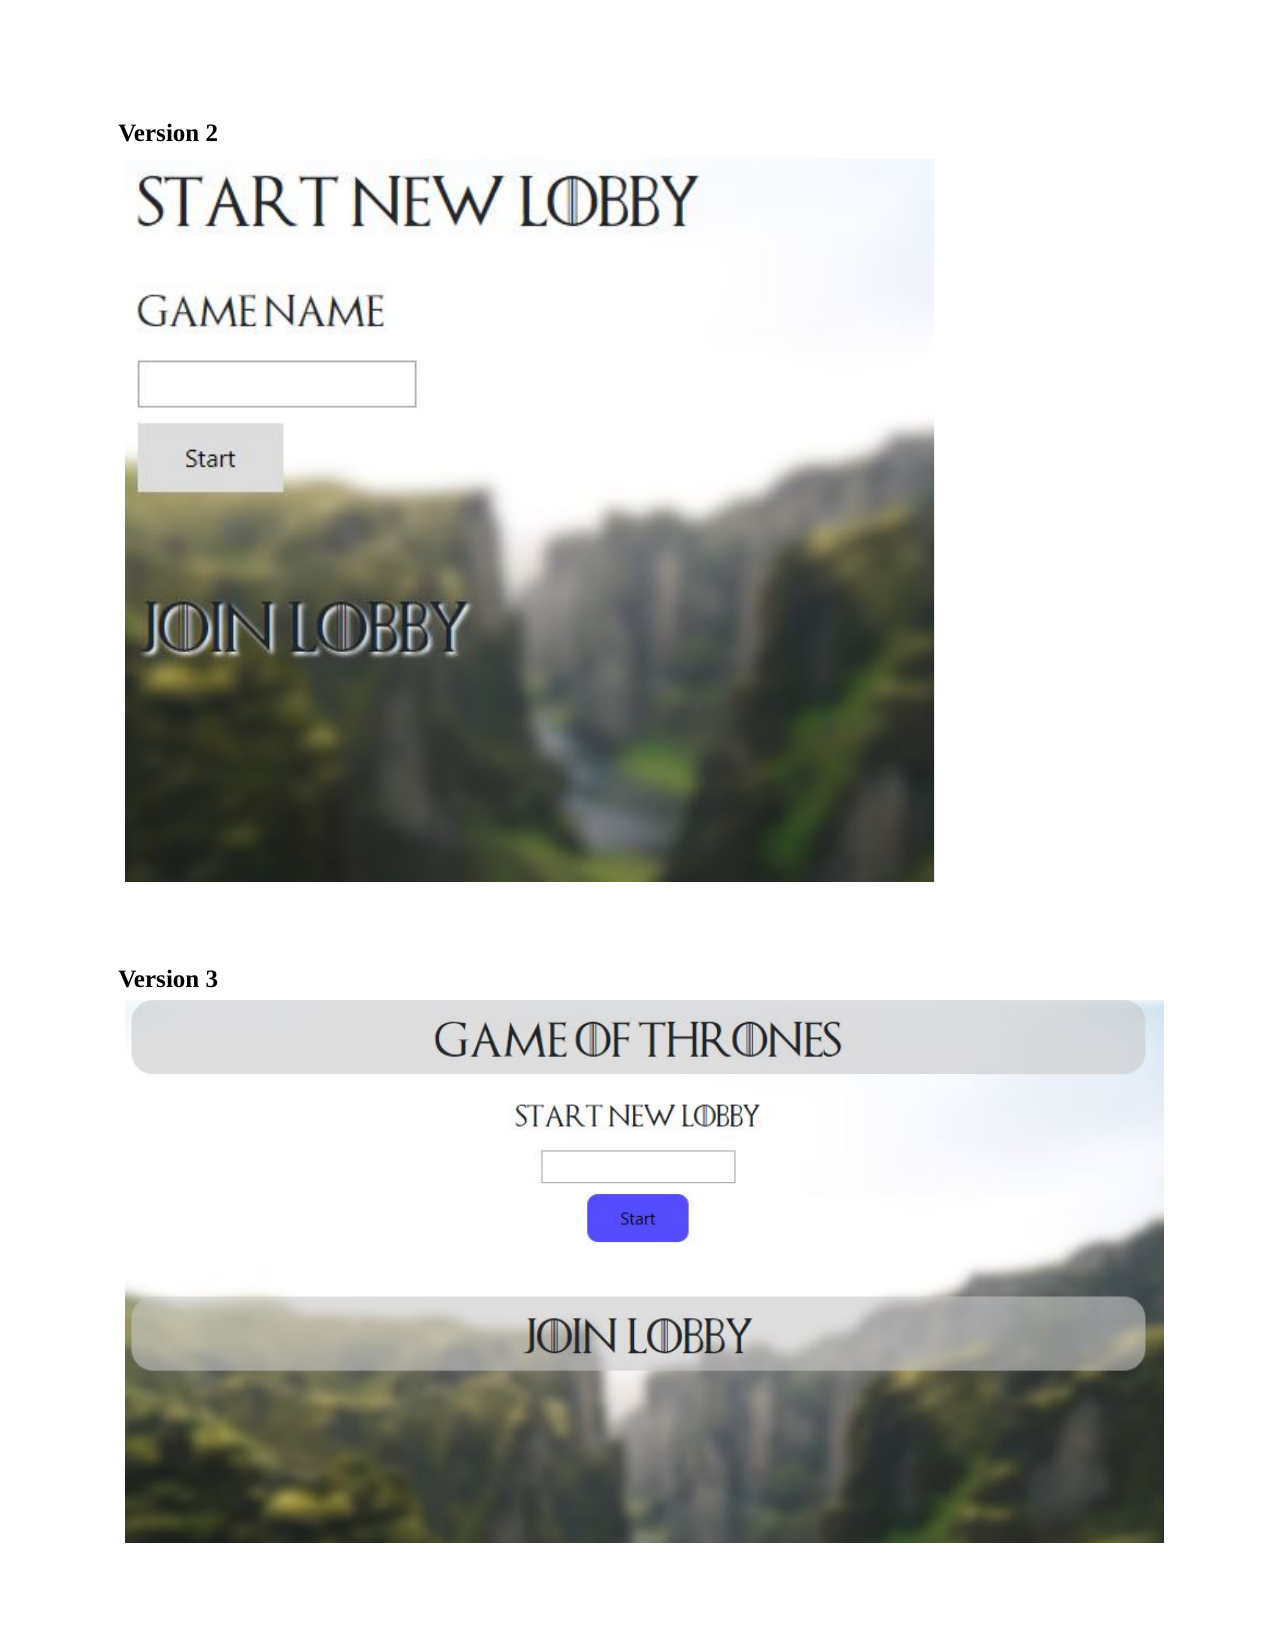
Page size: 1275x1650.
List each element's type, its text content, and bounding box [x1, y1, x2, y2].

text Version 3 [118, 964, 1157, 992]
picture [125, 1000, 1164, 1543]
text Version 2 [118, 118, 1157, 147]
picture [125, 159, 935, 882]
